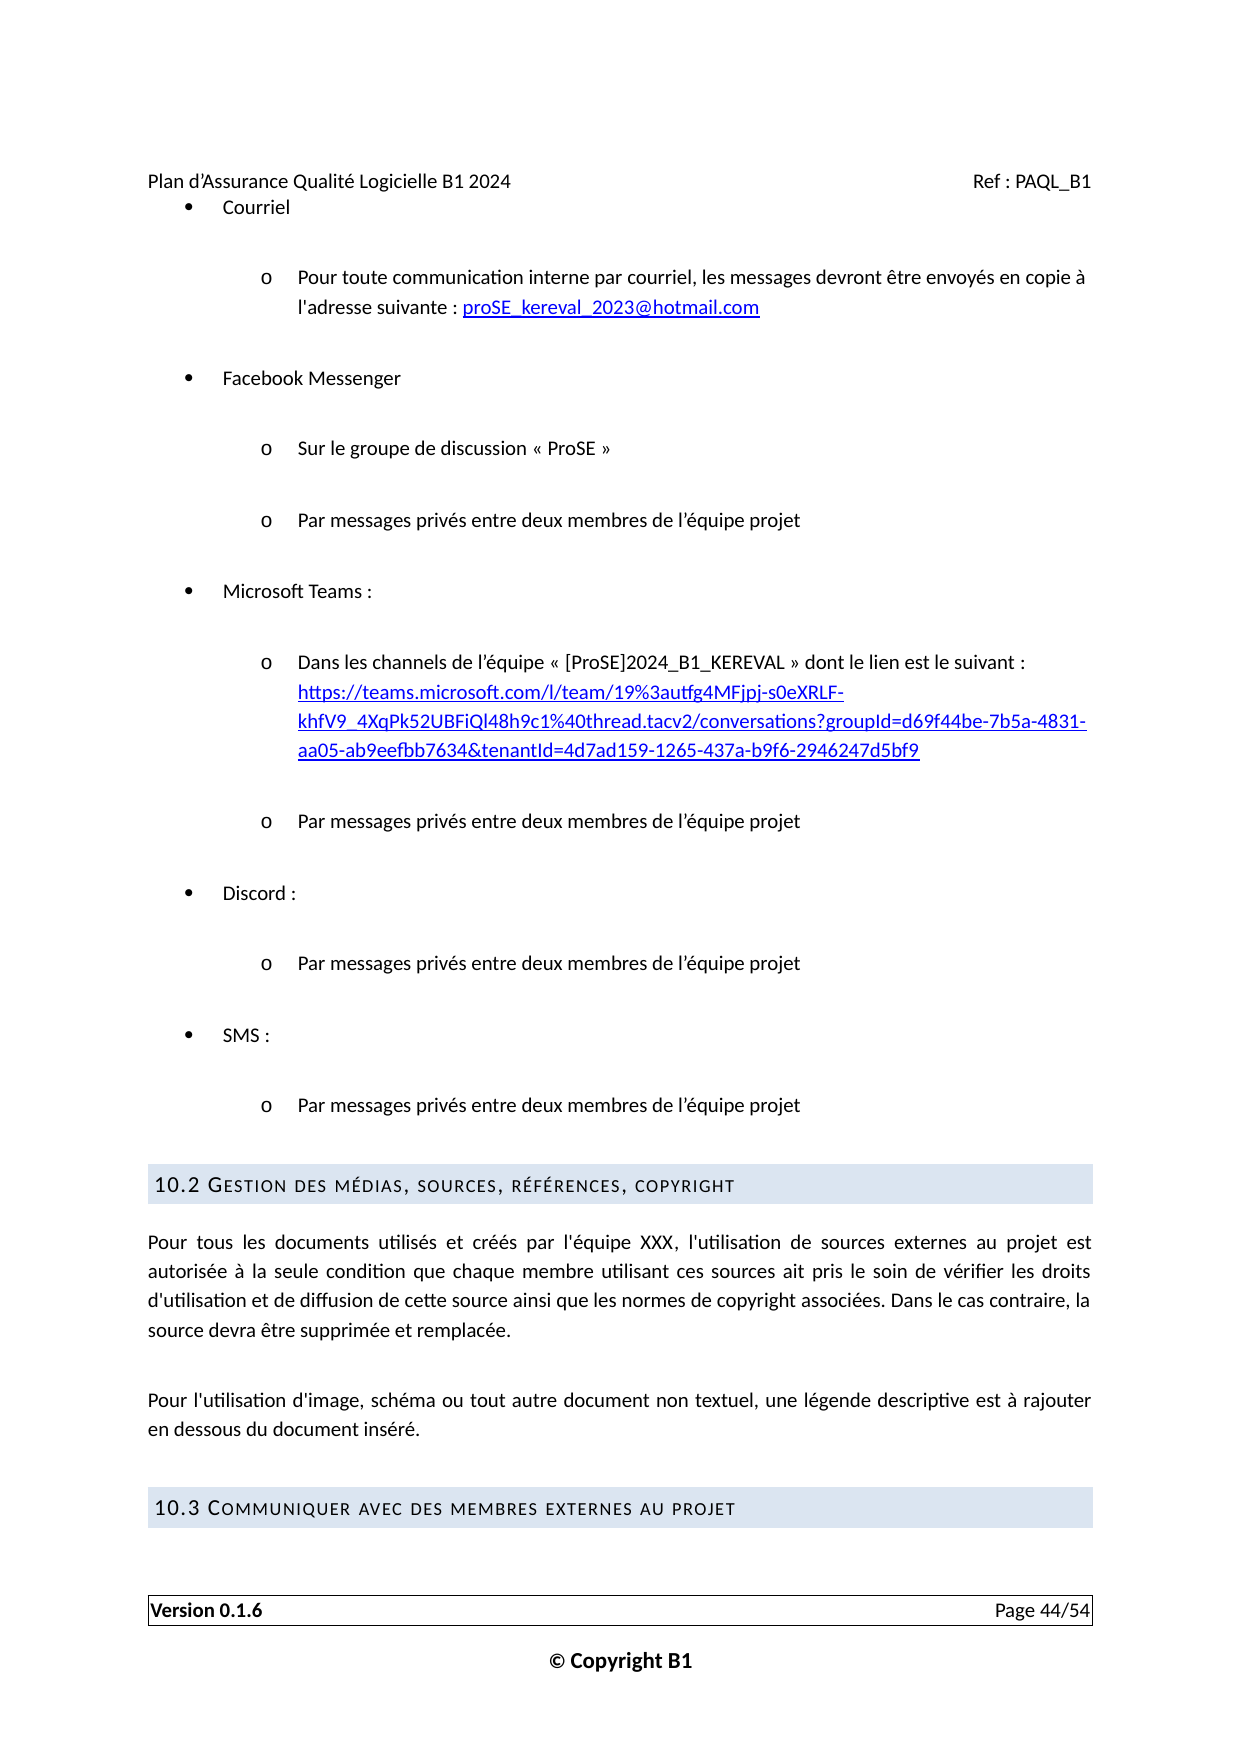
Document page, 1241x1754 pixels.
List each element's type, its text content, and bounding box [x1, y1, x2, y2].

list Par messages privés entre deux membres de l’équipe projet [260, 1092, 1093, 1119]
list Microsoft Teams : [185, 579, 1093, 604]
list Dans les channels de l’équipe « [ProSE]2024_B1_KEREVAL » dont le lien est le suivant : https://teams.microsoft.com/l/team/19%3autfg4MFjpj-s0eXRLF-khfV9_4XqPk52UBFiQl48h9c1%40thread.tacv2/conversations?groupId=d69f44be-7b5a-4831-aa05-ab9eefbb7634&tenantId=4d7ad159-1265-437a-b9f6-2946247d5bf9 [260, 649, 1093, 763]
list Par messages privés entre deux membres de l’équipe projet [260, 507, 1093, 533]
list Discord : [185, 880, 1093, 905]
list Communiquer avec des membres externes au projet [154, 1493, 1086, 1521]
list Pour toute communication interne par courriel, les messages devront être envoyés en copie à l'adresse suivante : proSE_kereval_2023@hotmail.com [260, 264, 1093, 320]
list Courriel [185, 194, 1093, 219]
list Gestion des médias, sources, références, copyright [154, 1170, 1086, 1198]
text Pour l'utilisation d'image, schéma ou tout autre document non textuel, une légende descriptive est à rajouter en dessous du document inséré. [148, 1387, 1093, 1442]
list Par messages privés entre deux membres de l’équipe projet [260, 950, 1093, 977]
list Facebook Messenger [185, 365, 1093, 390]
list SMS : [185, 1022, 1093, 1047]
list Par messages privés entre deux membres de l’équipe projet [260, 808, 1093, 834]
list Sur le groupe de discussion « ProSE » [260, 435, 1093, 462]
text Pour tous les documents utilisés et créés par l'équipe XXX, l'utilisation de sources externes au projet est autorisée à la seule condition que chaque membre utilisant ces sources ait pris le soin de vérifier les droits d'utilisation et de diffusion de cette source ainsi que les normes de copyright associées. Dans le cas contraire, la source devra être supprimée et remplacée. [148, 1229, 1093, 1342]
